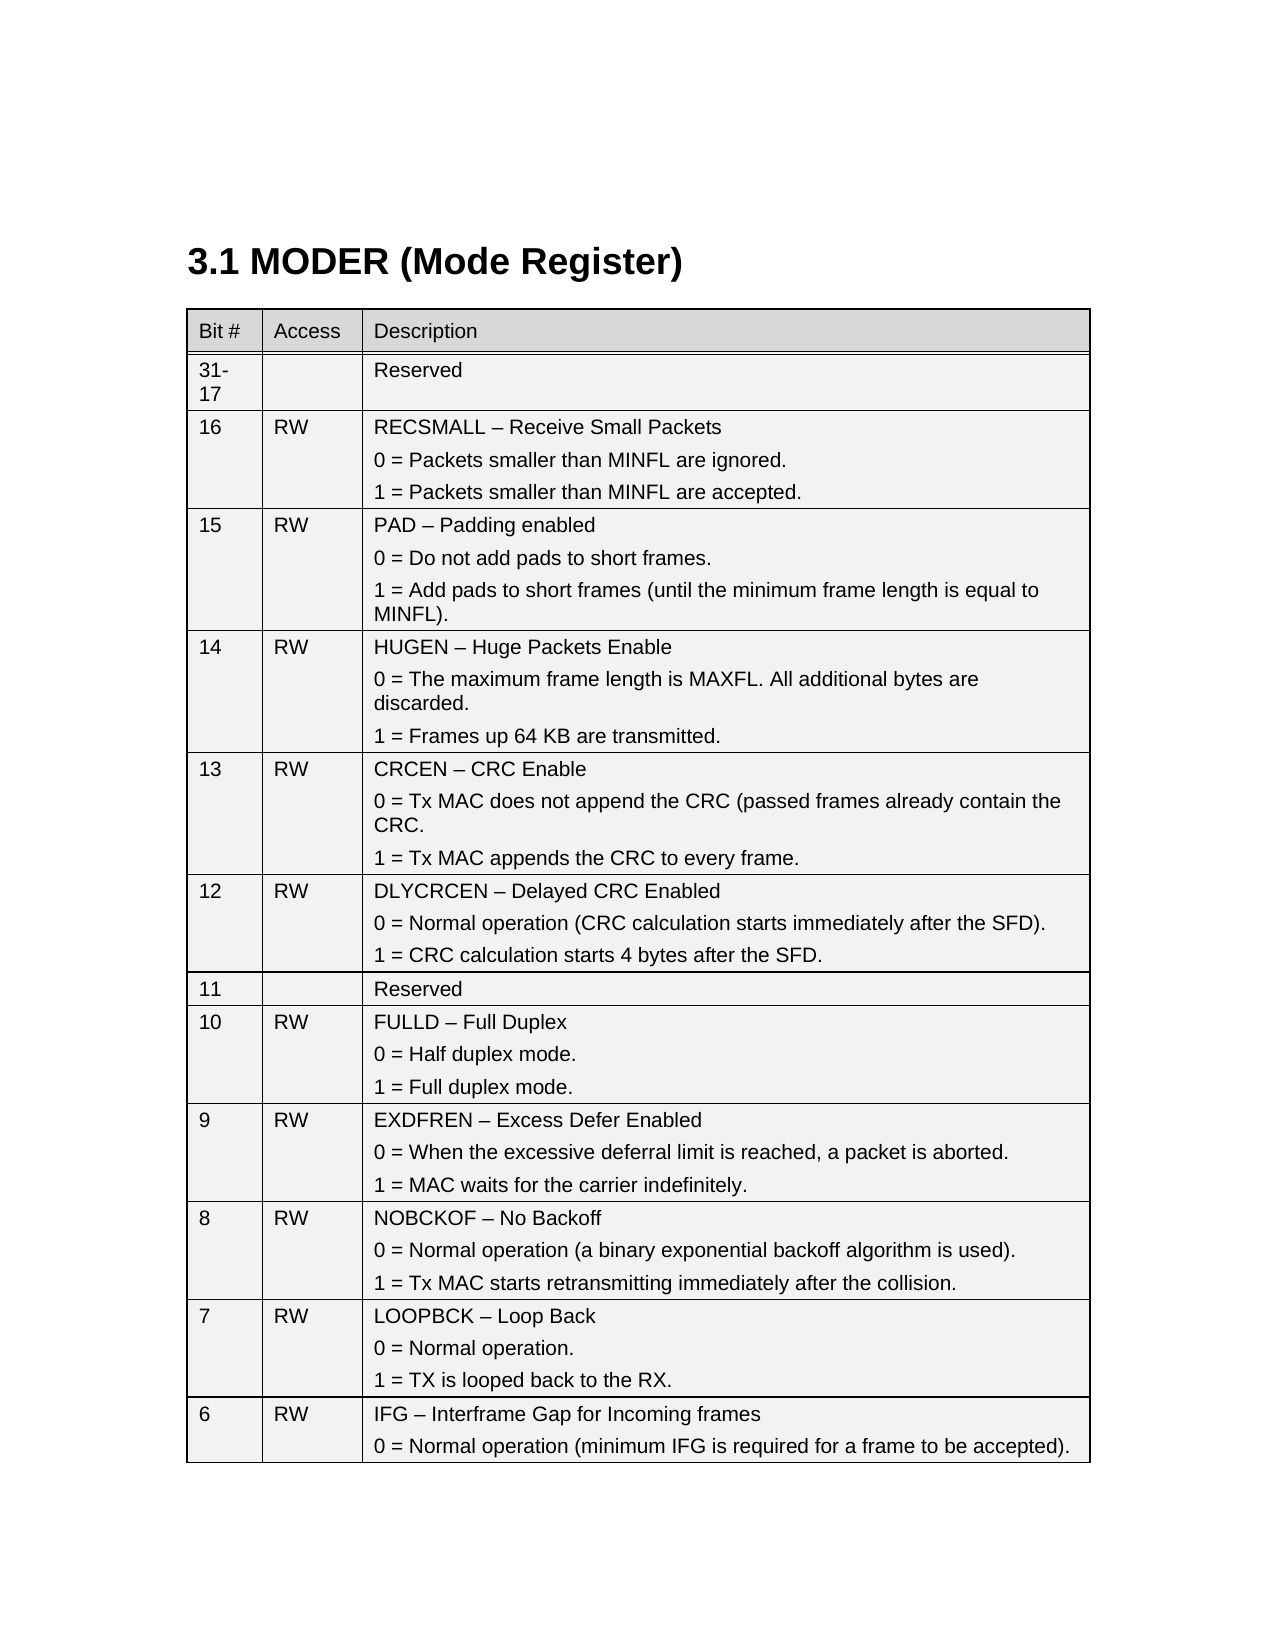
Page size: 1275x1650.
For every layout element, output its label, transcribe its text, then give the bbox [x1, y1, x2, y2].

table_cell RW [263, 1398, 362, 1462]
table_cell FULLD – Full Duplex 0 = Half duplex mode. 1 = Full duplex mode. [363, 1006, 1089, 1103]
table_cell 9 [188, 1104, 262, 1201]
table_cell Reserved [363, 355, 1089, 410]
table_cell RW [263, 509, 362, 630]
table_cell Reserved [363, 973, 1089, 1005]
table_cell 13 [188, 753, 262, 873]
table_header Bit # [188, 310, 262, 351]
table_cell RW [263, 411, 362, 508]
table_cell RECSMALL – Receive Small Packets 0 = Packets smaller than MINFL are ignored. 1 = Packets smaller than MINFL are accepted. [363, 411, 1089, 508]
subtitle 3.1 MODER (Mode Register) [187, 239, 1088, 283]
table_cell 31-17 [188, 355, 262, 410]
table_header Access [263, 310, 362, 351]
table_cell 11 [188, 973, 262, 1005]
table_header Description [363, 310, 1089, 351]
table_cell HUGEN – Huge Packets Enable 0 = The maximum frame length is MAXFL. All additional bytes are discarded. 1 = Frames up 64 KB are transmitted. [363, 631, 1089, 752]
table_cell 6 [188, 1398, 262, 1462]
table_cell 16 [188, 411, 262, 508]
table_cell NOBCKOF – No Backoff 0 = Normal operation (a binary exponential backoff algorithm is used). 1 = Tx MAC starts retransmitting immediately after the collision. [363, 1202, 1089, 1298]
table_cell 8 [188, 1202, 262, 1298]
table_cell 10 [188, 1006, 262, 1103]
table_cell 7 [188, 1300, 262, 1396]
table_cell RW [263, 1202, 362, 1298]
table_cell RW [263, 875, 362, 971]
table_cell 14 [188, 631, 262, 752]
table_cell DLYCRCEN – Delayed CRC Enabled 0 = Normal operation (CRC calculation starts immediately after the SFD). 1 = CRC calculation starts 4 bytes after the SFD. [363, 875, 1089, 971]
table_cell RW [263, 1300, 362, 1396]
table_cell LOOPBCK – Loop Back 0 = Normal operation. 1 = TX is looped back to the RX. [363, 1300, 1089, 1396]
table_cell [263, 973, 362, 1005]
table_cell RW [263, 1104, 362, 1201]
table_cell IFG – Interframe Gap for Incoming frames 0 = Normal operation (minimum IFG is required for a frame to be accepted). [363, 1398, 1089, 1462]
table_cell RW [263, 631, 362, 752]
table_cell RW [263, 1006, 362, 1103]
table_cell RW [263, 753, 362, 873]
table_cell EXDFREN – Excess Defer Enabled 0 = When the excessive deferral limit is reached, a packet is aborted. 1 = MAC waits for the carrier indefinitely. [363, 1104, 1089, 1201]
table_cell CRCEN – CRC Enable 0 = Tx MAC does not append the CRC (passed frames already contain the CRC. 1 = Tx MAC appends the CRC to every frame. [363, 753, 1089, 873]
table_cell PAD – Padding enabled 0 = Do not add pads to short frames. 1 = Add pads to short frames (until the minimum frame length is equal to MINFL). [363, 509, 1089, 630]
table_cell 12 [188, 875, 262, 971]
table_cell [263, 355, 362, 410]
table_cell 15 [188, 509, 262, 630]
